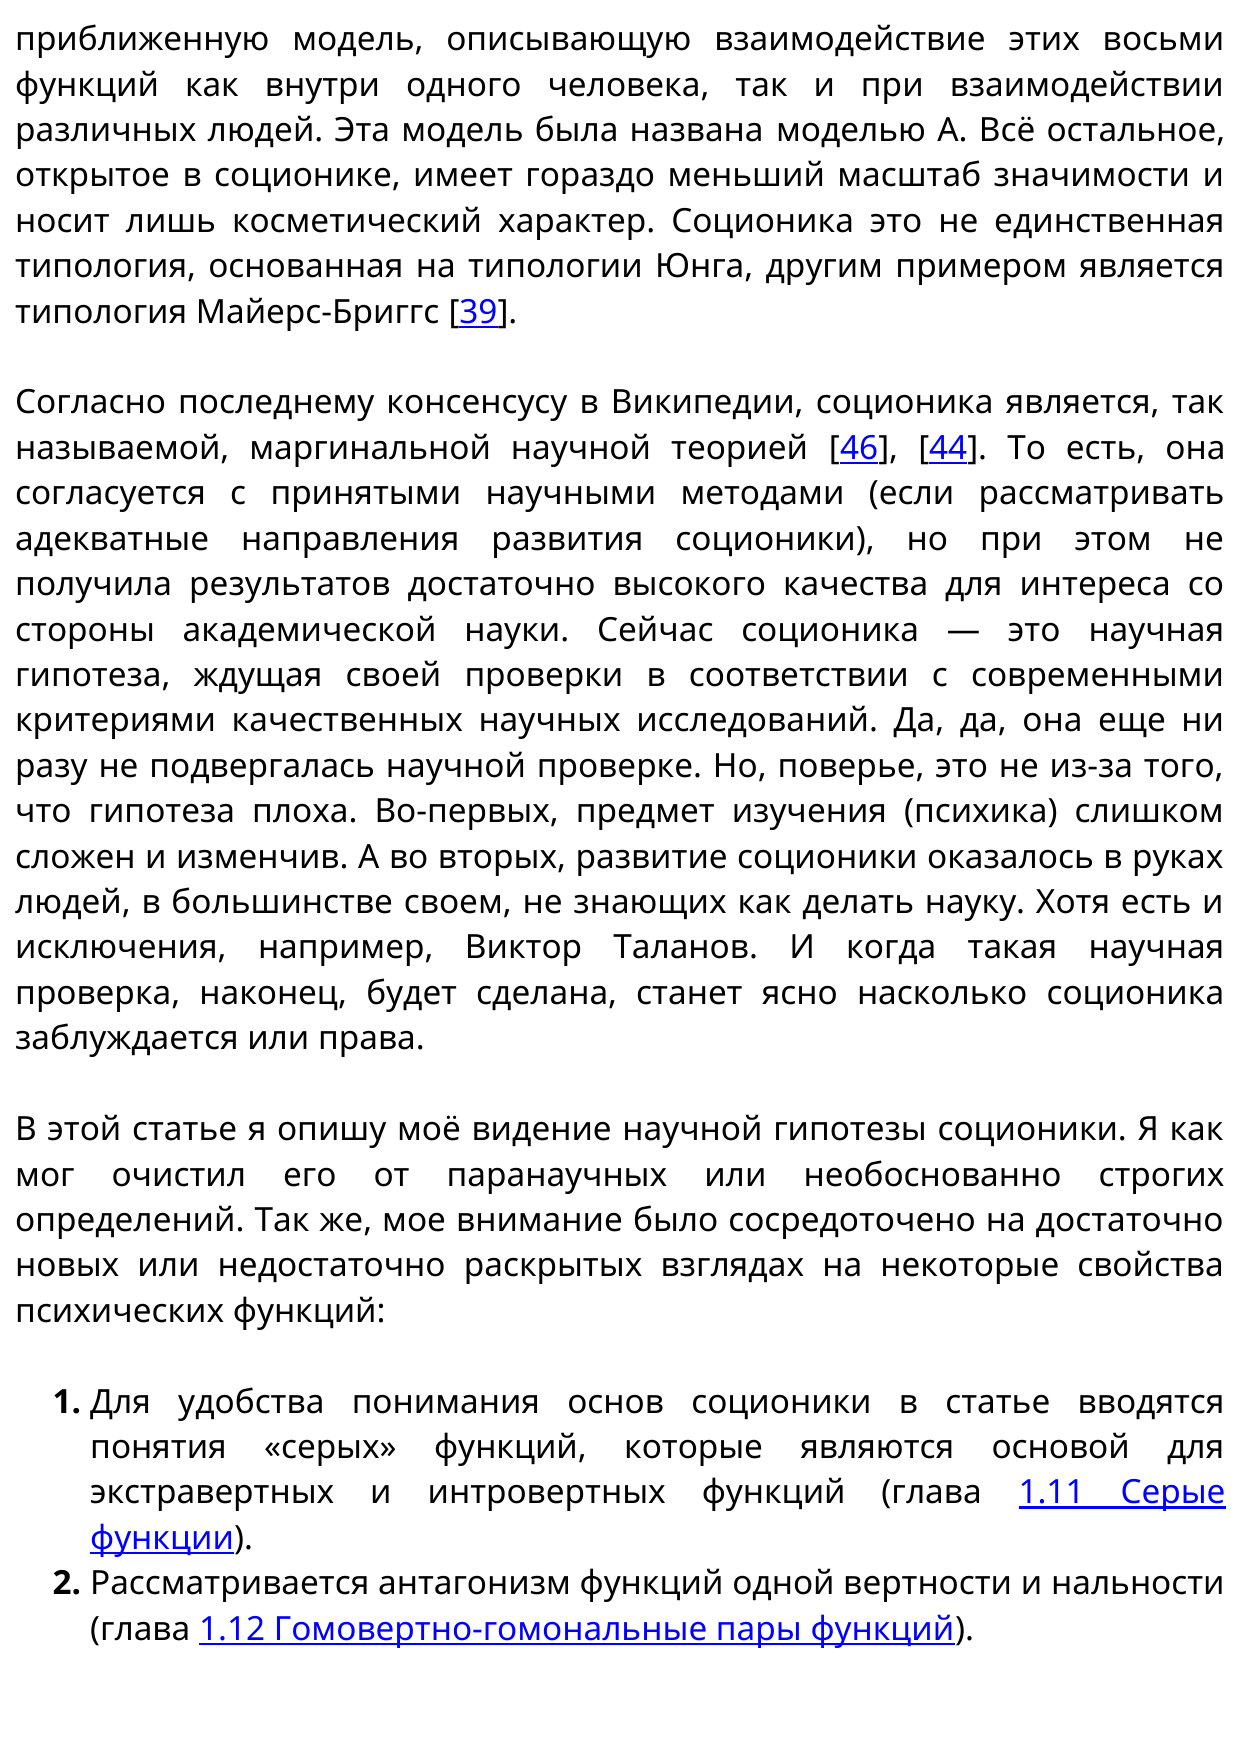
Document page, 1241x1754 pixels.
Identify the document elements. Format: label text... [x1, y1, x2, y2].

text приближенную модель, описывающую взаимодействие этих восьми функций как внутри одного человека, так и при взаимодействии различных людей. Эта модель была названа моделью А. Всё остальное, открытое в соционике, имеет гораздо меньший масштаб значимости и носит лишь косметический характер. Соционика это не единственная типология, основанная на типологии Юнга, другим примером является типология Майерс-Бриггс [39]. [15, 15, 1226, 333]
list Рассматривается антагонизм функций одной вертности и нальности (глава 1.12 Гомовертно-гомональные пары функций). [52, 1559, 1226, 1650]
list Для удобства понимания основ соционики в статье вводятся понятия «серых» функций, которые являются основой для экстравертных и интровертных функций (глава 1.11 Серые функции). [52, 1377, 1226, 1559]
text В этой статье я опишу моё видение научной гипотезы соционики. Я как мог очистил его от паранаучных или необоснованно строгих определений. Так же, мое внимание было сосредоточено на достаточно новых или недостаточно раскрытых взглядах на некоторые свойства психических функций: [15, 1105, 1226, 1332]
text Согласно последнему консенсусу в Википедии, соционика является, так называемой, маргинальной научной теорией [46], [44]. То есть, она согласуется с принятыми научными методами (если рассматривать адекватные направления развития соционики), но при этом не получила результатов достаточно высокого качества для интереса со стороны академической науки. Сейчас соционика — это научная гипотеза, ждущая своей проверки в соответствии с современными критериями качественных научных исследований. Да, да, она еще ни разу не подвергалась научной проверке. Но, поверье, это не из-за того, что гипотеза плоха. Во-первых, предмет изучения (психика) слишком сложен и изменчив. А во вторых, развитие соционики оказалось в руках людей, в большинстве своем, не знающих как делать науку. Хотя есть и исключения, например, Виктор Таланов. И когда такая научная проверка, наконец, будет сделана, станет ясно насколько соционика заблуждается или права. [15, 378, 1226, 1059]
